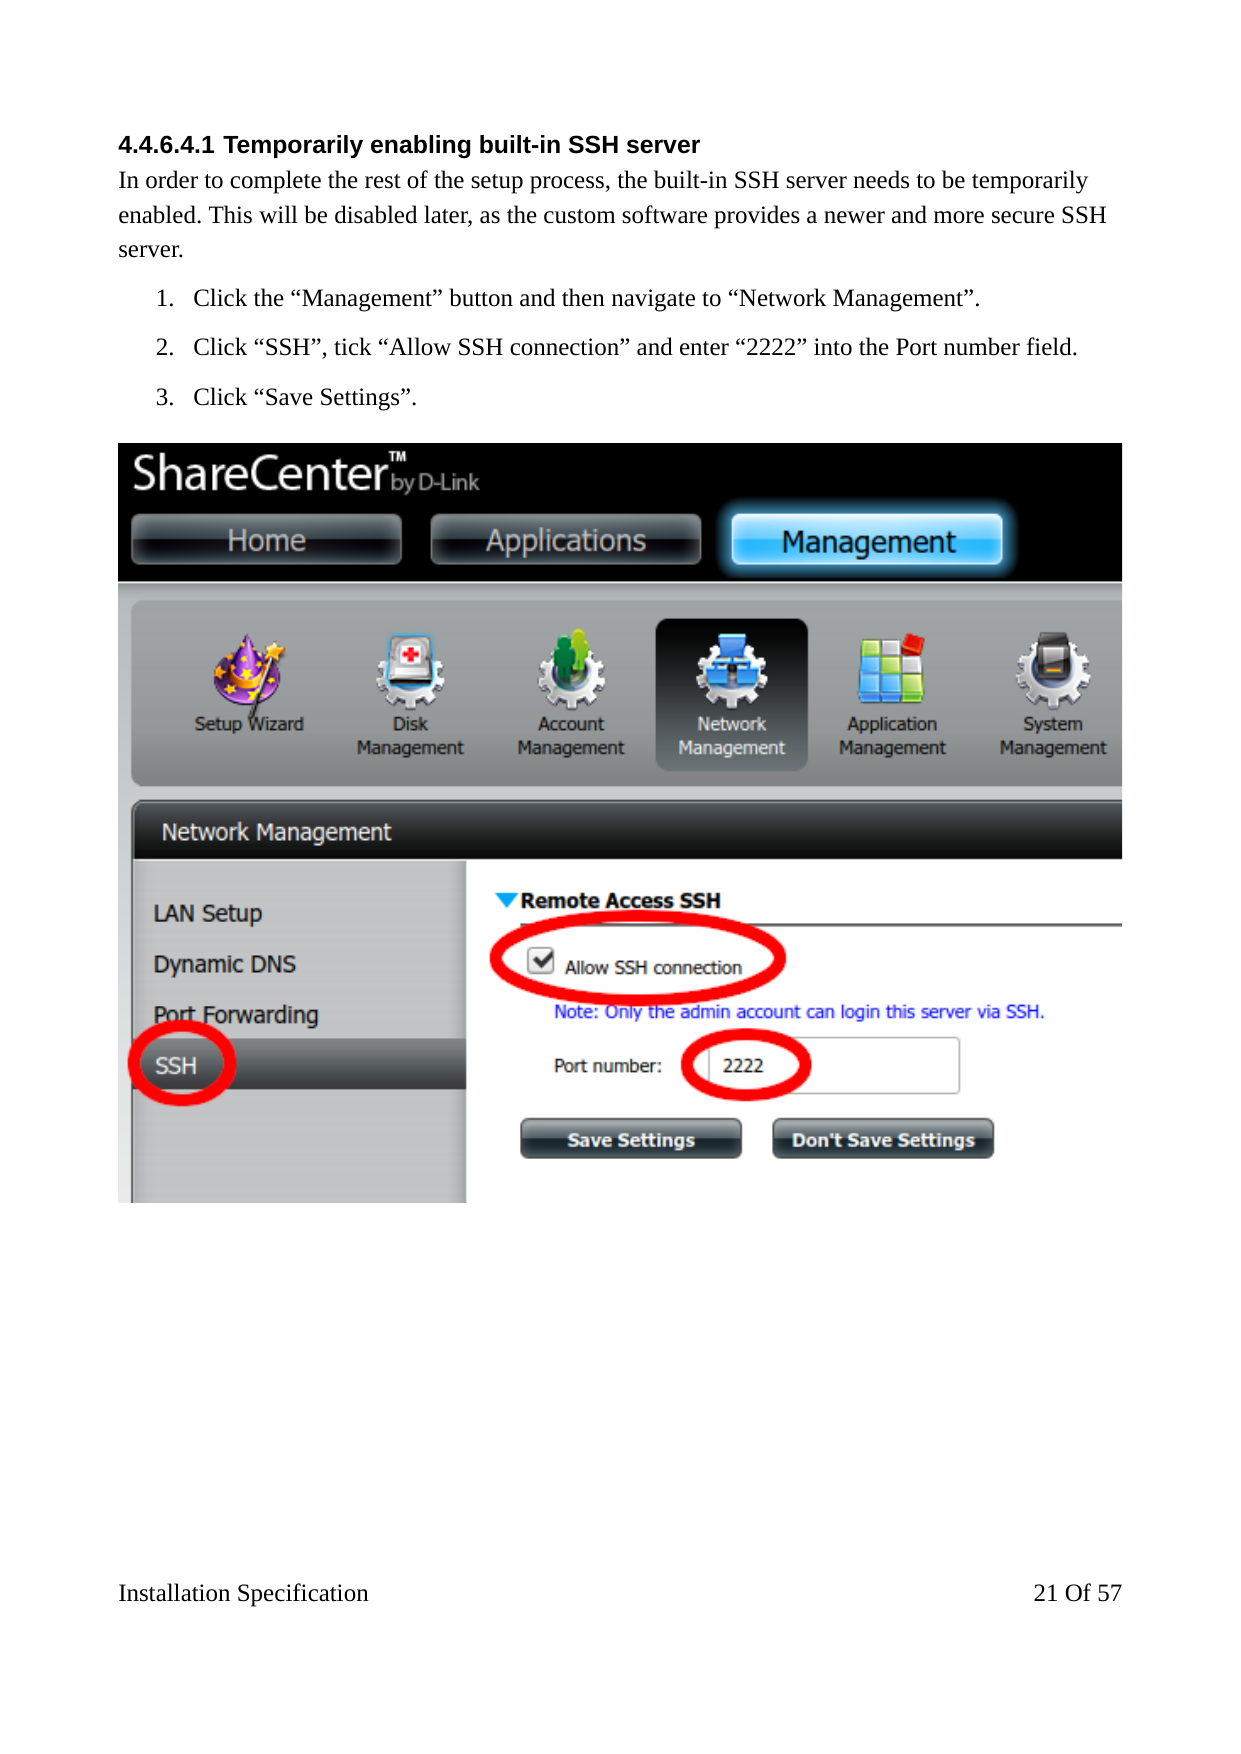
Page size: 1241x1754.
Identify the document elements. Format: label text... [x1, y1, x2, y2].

list Click “SSH”, tick “Allow SSH connection” and enter “2222” into the Port number field. [156, 332, 1122, 361]
picture [118, 443, 1123, 1203]
text In order to complete the rest of the setup process, the built-in SSH server needs to be temporarily enabled. This will be disabled later, as the custom software provides a newer and more secure SSH server. [118, 165, 1122, 263]
list Click the “Management” button and then navigate to “Network Management”. [156, 283, 1122, 312]
list Click “Save Settings”. [156, 382, 1122, 410]
subtitle Temporarily enabling built-in SSH server [118, 131, 1122, 159]
